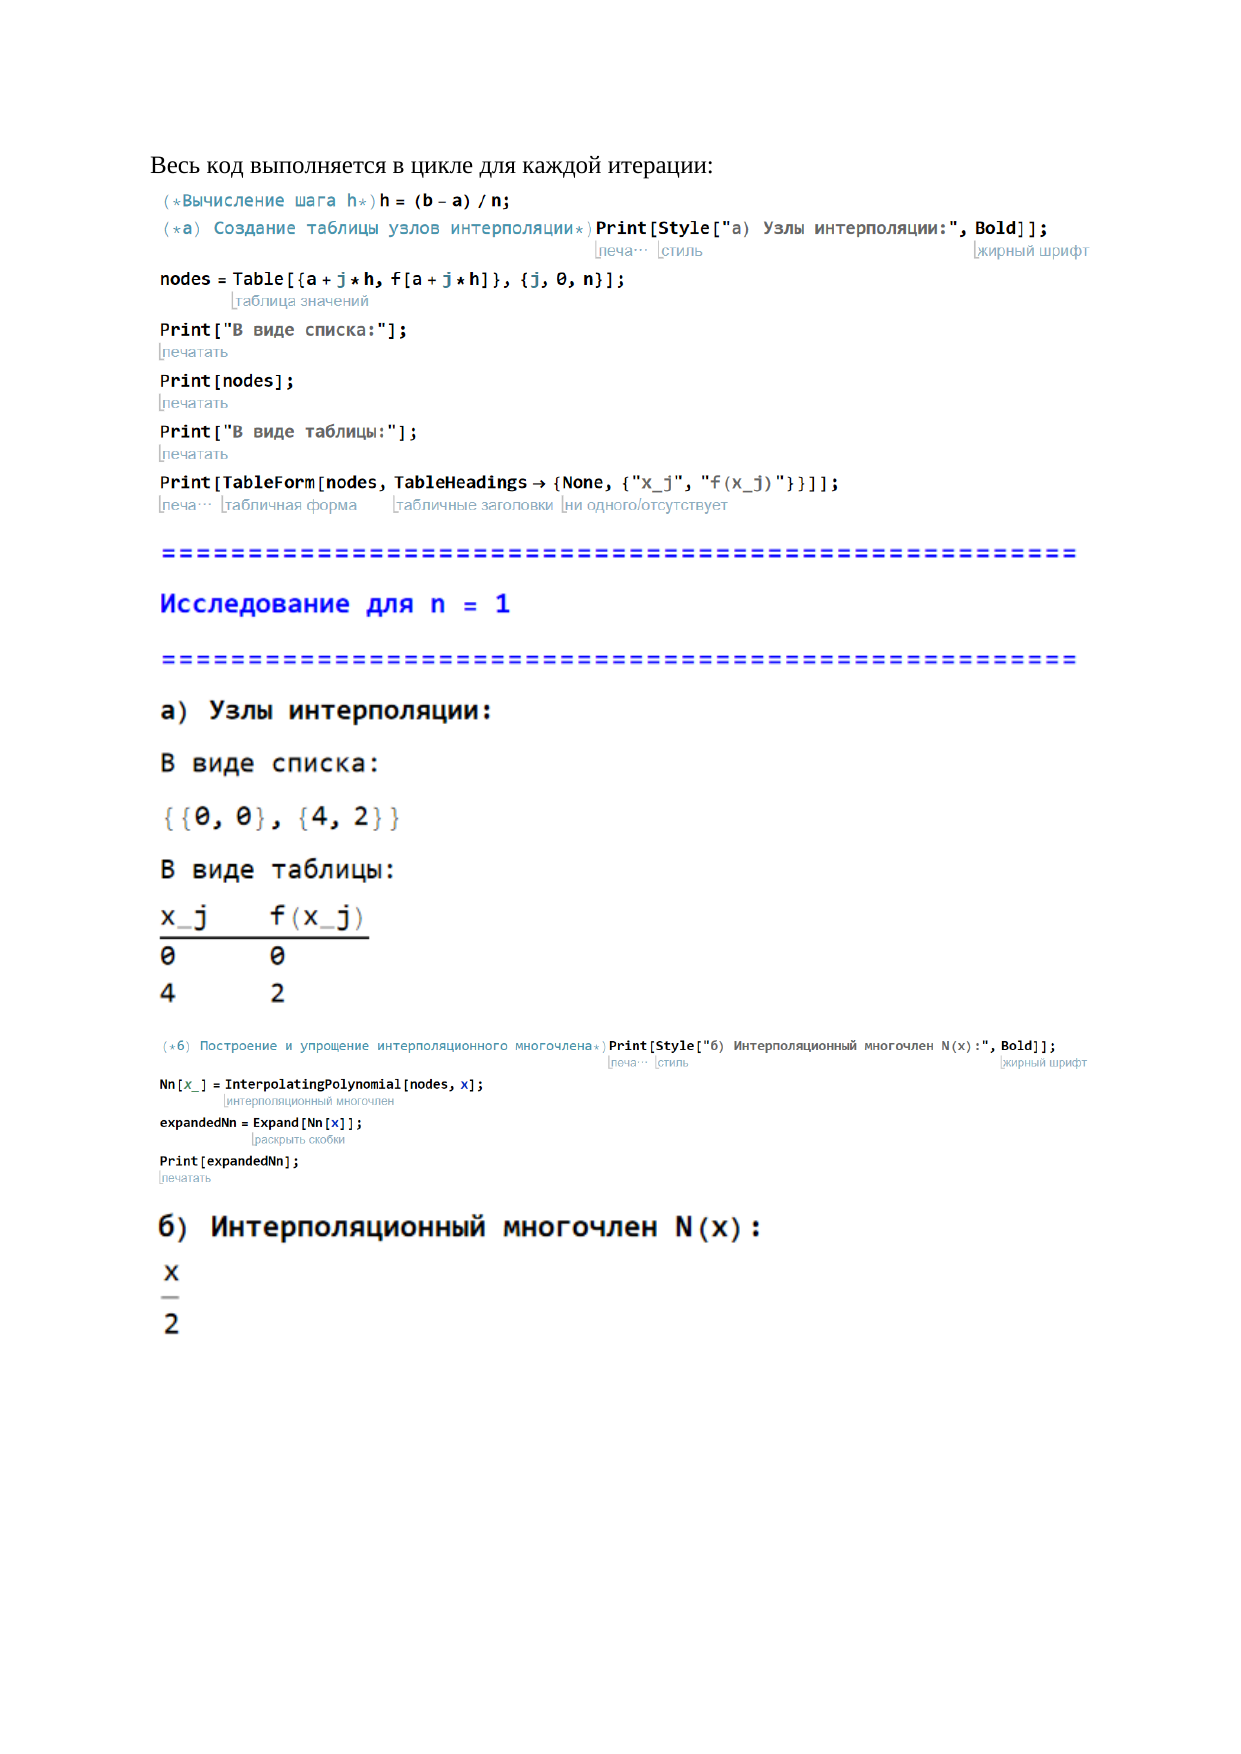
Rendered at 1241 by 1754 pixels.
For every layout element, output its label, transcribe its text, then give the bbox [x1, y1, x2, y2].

picture [150, 536, 1091, 1013]
picture [150, 183, 1091, 516]
picture [150, 1205, 768, 1350]
text Весь код выполняется в цикле для каждой итерации: [150, 150, 1090, 183]
picture [150, 1034, 1091, 1185]
